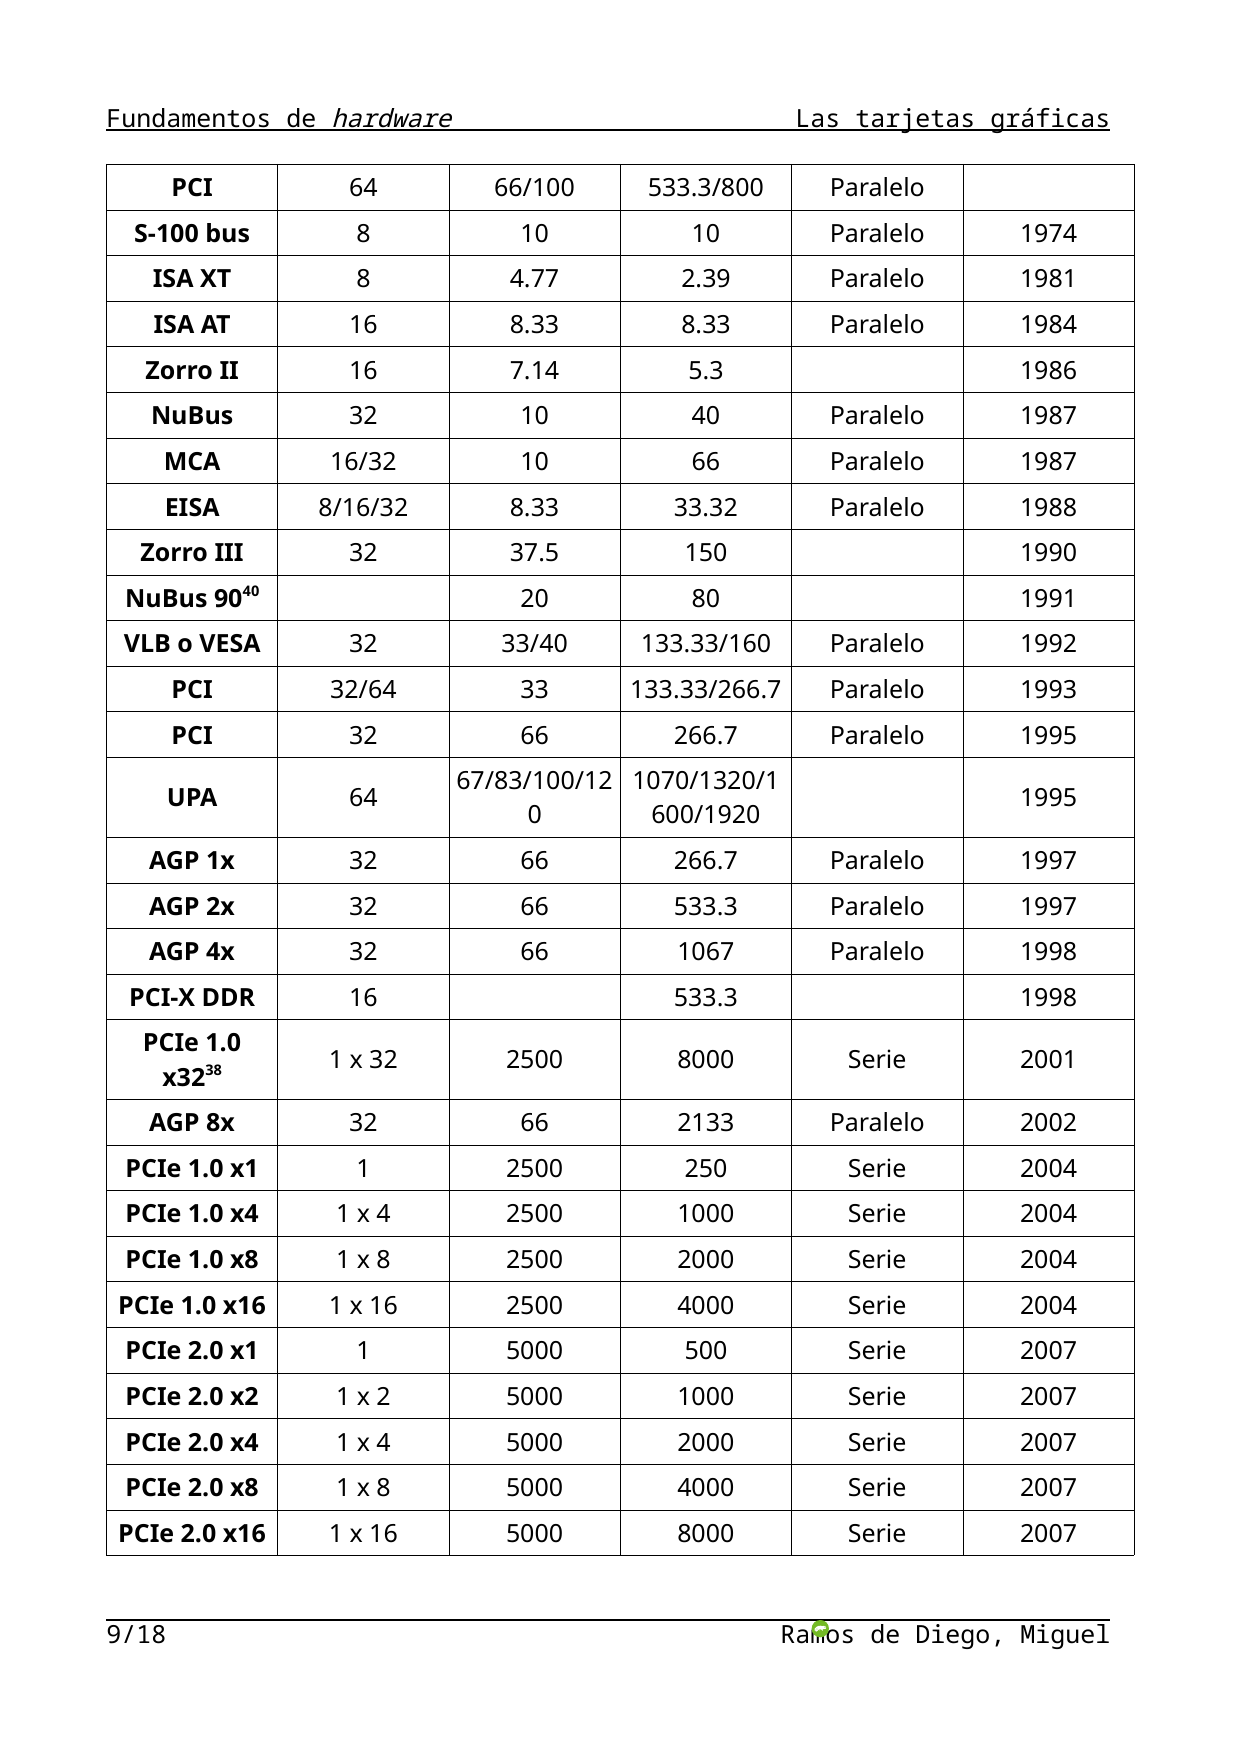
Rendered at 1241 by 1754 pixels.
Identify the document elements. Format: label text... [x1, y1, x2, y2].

table_cell Paralelo [792, 393, 963, 438]
table_cell 1987 [964, 439, 1134, 483]
table_cell 32 [278, 621, 449, 666]
table_cell 32 [278, 1100, 449, 1144]
table_cell 32/64 [278, 667, 449, 711]
table_cell 1998 [964, 975, 1134, 1019]
table_cell 4000 [621, 1282, 791, 1327]
table_cell 1067 [621, 929, 791, 974]
table_cell 1 x 4 [278, 1419, 449, 1464]
table_cell PCIe 2.0 x4 [107, 1419, 277, 1464]
table_cell 20 [450, 576, 620, 620]
table_cell 8.33 [621, 302, 791, 346]
table_cell Serie [792, 1237, 963, 1281]
table_cell [792, 347, 963, 392]
table_cell [792, 576, 963, 620]
table_cell 533.3 [621, 884, 791, 928]
table_cell PCIe 1.0 x16 [107, 1282, 277, 1327]
table_cell Paralelo [792, 1100, 963, 1144]
table_cell 2004 [964, 1282, 1134, 1327]
table_cell 1997 [964, 884, 1134, 928]
table_cell [792, 975, 963, 1019]
table_cell Paralelo [792, 667, 963, 711]
table_cell VLB o VESA [107, 621, 277, 666]
table_cell 66 [450, 838, 620, 882]
table_cell 66 [450, 884, 620, 928]
table_cell AGP 8x [107, 1100, 277, 1144]
table_cell 5000 [450, 1511, 620, 1555]
table_cell PCIe 1.0 x1 [107, 1146, 277, 1190]
table_cell 5000 [450, 1465, 620, 1509]
table_cell NuBus [107, 393, 277, 438]
table_cell 10 [621, 211, 791, 255]
table_cell 66 [621, 439, 791, 483]
table_cell 1000 [621, 1191, 791, 1236]
table_cell 5000 [450, 1328, 620, 1373]
table_cell 8/16/32 [278, 484, 449, 529]
table_cell 8 [278, 256, 449, 301]
table_cell 67/83/100/120 [450, 758, 620, 837]
table_cell PCIe 1.0 x8 [107, 1237, 277, 1281]
table_cell Serie [792, 1419, 963, 1464]
table_cell 500 [621, 1328, 791, 1373]
table_cell 64 [278, 165, 449, 209]
table_cell 2007 [964, 1374, 1134, 1418]
table_cell Serie [792, 1374, 963, 1418]
table_cell 2500 [450, 1237, 620, 1281]
table_cell 2500 [450, 1282, 620, 1327]
table_cell 64 [278, 758, 449, 837]
table_cell 533.3/800 [621, 165, 791, 209]
table_cell 5000 [450, 1374, 620, 1418]
table_cell AGP 4x [107, 929, 277, 974]
table_cell 8.33 [450, 484, 620, 529]
table_cell 533.3 [621, 975, 791, 1019]
table_cell Paralelo [792, 256, 963, 301]
table_cell 1993 [964, 667, 1134, 711]
table_cell 1990 [964, 530, 1134, 574]
table_cell PCIe 2.0 x16 [107, 1511, 277, 1555]
table_cell 2500 [450, 1020, 620, 1099]
table_cell Paralelo [792, 439, 963, 483]
table_cell 5.3 [621, 347, 791, 392]
table_cell 66 [450, 712, 620, 757]
table_cell 8000 [621, 1020, 791, 1099]
table_cell 266.7 [621, 712, 791, 757]
table_cell ISA AT [107, 302, 277, 346]
table_cell 8.33 [450, 302, 620, 346]
table_cell 2500 [450, 1191, 620, 1236]
table_cell Serie [792, 1511, 963, 1555]
table_cell Serie [792, 1465, 963, 1509]
table_cell 1998 [964, 929, 1134, 974]
table_cell 133.33/266.7 [621, 667, 791, 711]
table_cell 2007 [964, 1328, 1134, 1373]
table_cell 1974 [964, 211, 1134, 255]
table_cell 80 [621, 576, 791, 620]
table_cell UPA [107, 758, 277, 837]
table_cell 2001 [964, 1020, 1134, 1099]
table_cell 2007 [964, 1465, 1134, 1509]
table_cell 2000 [621, 1237, 791, 1281]
table_cell 1984 [964, 302, 1134, 346]
table_cell 32 [278, 838, 449, 882]
table_cell 1 x 8 [278, 1465, 449, 1509]
table_cell S-100 bus [107, 211, 277, 255]
table_cell 1 x 8 [278, 1237, 449, 1281]
table_cell NuBus 9040 [107, 576, 277, 620]
table_cell 66 [450, 1100, 620, 1144]
table_cell 32 [278, 884, 449, 928]
table_cell Zorro II [107, 347, 277, 392]
table_cell 32 [278, 530, 449, 574]
table_cell [450, 975, 620, 1019]
table_cell 1991 [964, 576, 1134, 620]
table_cell 1987 [964, 393, 1134, 438]
table_cell 2004 [964, 1146, 1134, 1190]
table_cell 10 [450, 211, 620, 255]
table_cell 2500 [450, 1146, 620, 1190]
table_cell 32 [278, 712, 449, 757]
table_cell 1000 [621, 1374, 791, 1418]
table_cell 1992 [964, 621, 1134, 666]
table_cell Paralelo [792, 302, 963, 346]
table_cell Serie [792, 1328, 963, 1373]
table_cell 2004 [964, 1191, 1134, 1236]
table_cell Paralelo [792, 165, 963, 209]
table_cell PCI [107, 667, 277, 711]
table_cell Paralelo [792, 884, 963, 928]
table_cell 1995 [964, 712, 1134, 757]
table_cell Serie [792, 1191, 963, 1236]
table_cell 2007 [964, 1511, 1134, 1555]
table_cell AGP 1x [107, 838, 277, 882]
table_cell EISA [107, 484, 277, 529]
table_cell PCIe 2.0 x2 [107, 1374, 277, 1418]
table_cell 33/40 [450, 621, 620, 666]
table_cell Serie [792, 1146, 963, 1190]
table_cell 33 [450, 667, 620, 711]
table_cell 1997 [964, 838, 1134, 882]
table_cell 1 x 16 [278, 1511, 449, 1555]
table_cell PCIe 2.0 x1 [107, 1328, 277, 1373]
table_cell Zorro III [107, 530, 277, 574]
table_cell [792, 530, 963, 574]
table_cell 32 [278, 393, 449, 438]
table_cell 16 [278, 302, 449, 346]
table_cell [278, 576, 449, 620]
table_cell 66 [450, 929, 620, 974]
table_cell Serie [792, 1282, 963, 1327]
table_cell 2004 [964, 1237, 1134, 1281]
table_cell Paralelo [792, 838, 963, 882]
table_cell 16 [278, 975, 449, 1019]
table_cell 1 [278, 1146, 449, 1190]
table_cell 16 [278, 347, 449, 392]
table_cell 1988 [964, 484, 1134, 529]
table_cell 40 [621, 393, 791, 438]
table_cell 1 x 32 [278, 1020, 449, 1099]
table_cell 2007 [964, 1419, 1134, 1464]
table_cell PCI-X DDR [107, 975, 277, 1019]
table_cell 1 x 2 [278, 1374, 449, 1418]
table_cell 4000 [621, 1465, 791, 1509]
table_cell MCA [107, 439, 277, 483]
table_cell 8000 [621, 1511, 791, 1555]
table_cell PCIe 1.0 x3238 [107, 1020, 277, 1099]
table_cell Paralelo [792, 929, 963, 974]
table_cell 37.5 [450, 530, 620, 574]
table_cell ISA XT [107, 256, 277, 301]
table_cell 1995 [964, 758, 1134, 837]
table_cell 1070/1320/1600/1920 [621, 758, 791, 837]
table_cell [964, 165, 1134, 209]
table_cell 32 [278, 929, 449, 974]
table_cell 1986 [964, 347, 1134, 392]
table_cell 1981 [964, 256, 1134, 301]
table_cell 10 [450, 393, 620, 438]
table_cell Paralelo [792, 712, 963, 757]
table_cell AGP 2x [107, 884, 277, 928]
table_cell 16/32 [278, 439, 449, 483]
table_cell 1 x 16 [278, 1282, 449, 1327]
table_cell 4.77 [450, 256, 620, 301]
table_cell 266.7 [621, 838, 791, 882]
table_cell PCIe 1.0 x4 [107, 1191, 277, 1236]
table_cell 5000 [450, 1419, 620, 1464]
table_cell PCIe 2.0 x8 [107, 1465, 277, 1509]
table_cell Paralelo [792, 211, 963, 255]
table_cell 2000 [621, 1419, 791, 1464]
table_cell 10 [450, 439, 620, 483]
table_cell 33.32 [621, 484, 791, 529]
table_cell [792, 758, 963, 837]
table_cell 1 x 4 [278, 1191, 449, 1236]
table_cell PCI [107, 712, 277, 757]
table_cell Serie [792, 1020, 963, 1099]
table_cell 2002 [964, 1100, 1134, 1144]
table_cell 66/100 [450, 165, 620, 209]
table_cell 8 [278, 211, 449, 255]
table_cell 7.14 [450, 347, 620, 392]
table_cell 2133 [621, 1100, 791, 1144]
table_cell PCI [107, 165, 277, 209]
table_cell 2.39 [621, 256, 791, 301]
table_cell Paralelo [792, 621, 963, 666]
table_cell 250 [621, 1146, 791, 1190]
table_cell 150 [621, 530, 791, 574]
table_cell 1 [278, 1328, 449, 1373]
table_cell Paralelo [792, 484, 963, 529]
table_cell 133.33/160 [621, 621, 791, 666]
